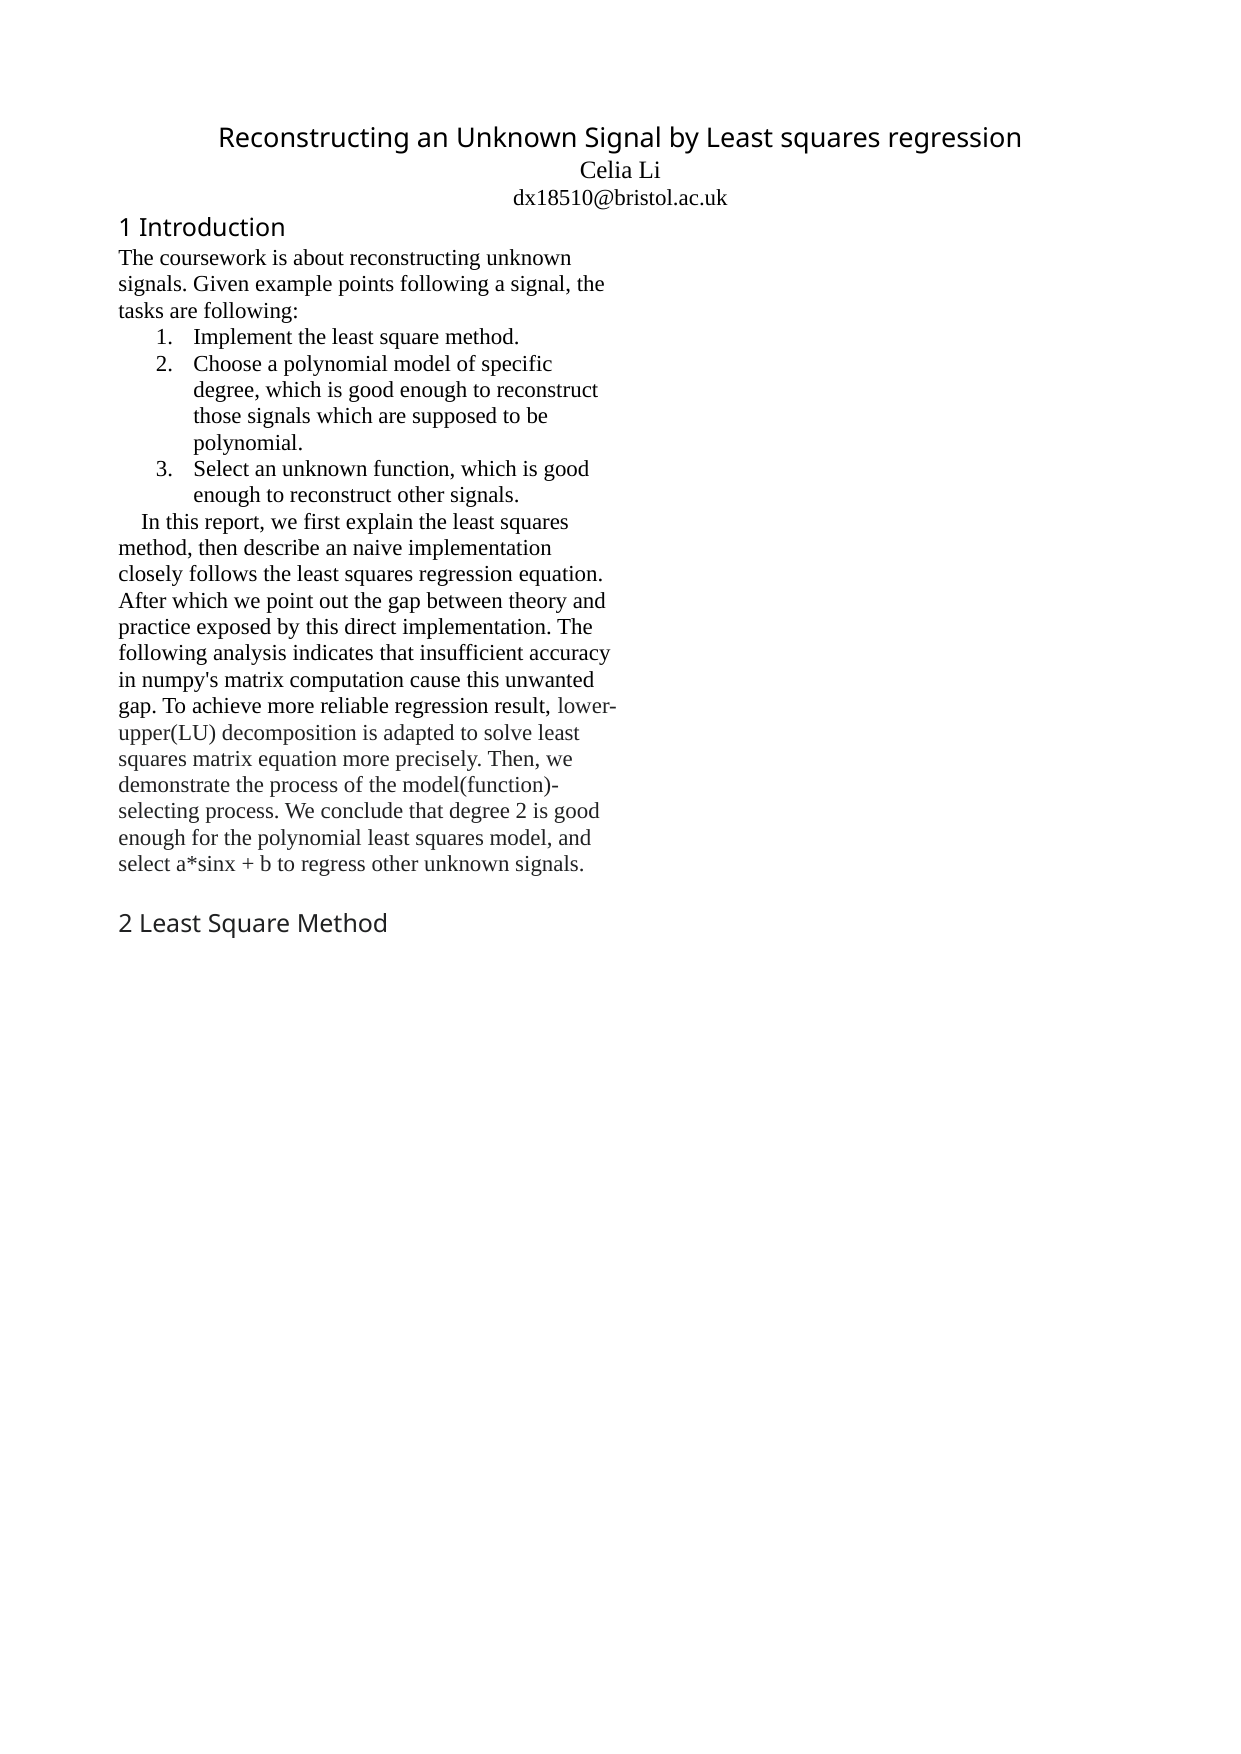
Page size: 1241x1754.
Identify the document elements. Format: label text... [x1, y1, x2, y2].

text 2 Least Square Method [118, 905, 620, 939]
list Select an unknown function, which is good enough to reconstruct other signals. [156, 455, 620, 508]
text 1 Introduction [118, 210, 620, 244]
text dx18510@bristol.ac.uk [118, 184, 1122, 210]
text Celia Li [118, 155, 1122, 184]
list Choose a polynomial model of specific degree, which is good enough to reconstruct those signals which are supposed to be polynomial. [156, 349, 620, 455]
text The coursework is about reconstructing unknown signals. Given example points following a signal, the tasks are following: [118, 244, 620, 323]
text In this report, we first explain the least squares method, then describe an naive implementation closely follows the least squares regression equation. After which we point out the gap between theory and practice exposed by this direct implementation. The following analysis indicates that insufficient accuracy in numpy's matrix computation cause this unwanted gap. To achieve more reliable regression result, lower-upper(LU) decomposition is adapted to solve least squares matrix equation more precisely. Then, we demonstrate the process of the model(function)-selecting process. We conclude that degree 2 is good enough for the polynomial least squares model, and select a*sinx + b to regress other unknown signals. [118, 508, 620, 877]
text Reconstructing an Unknown Signal by Least squares regression [118, 118, 1122, 155]
list Implement the least square method. [156, 323, 620, 349]
